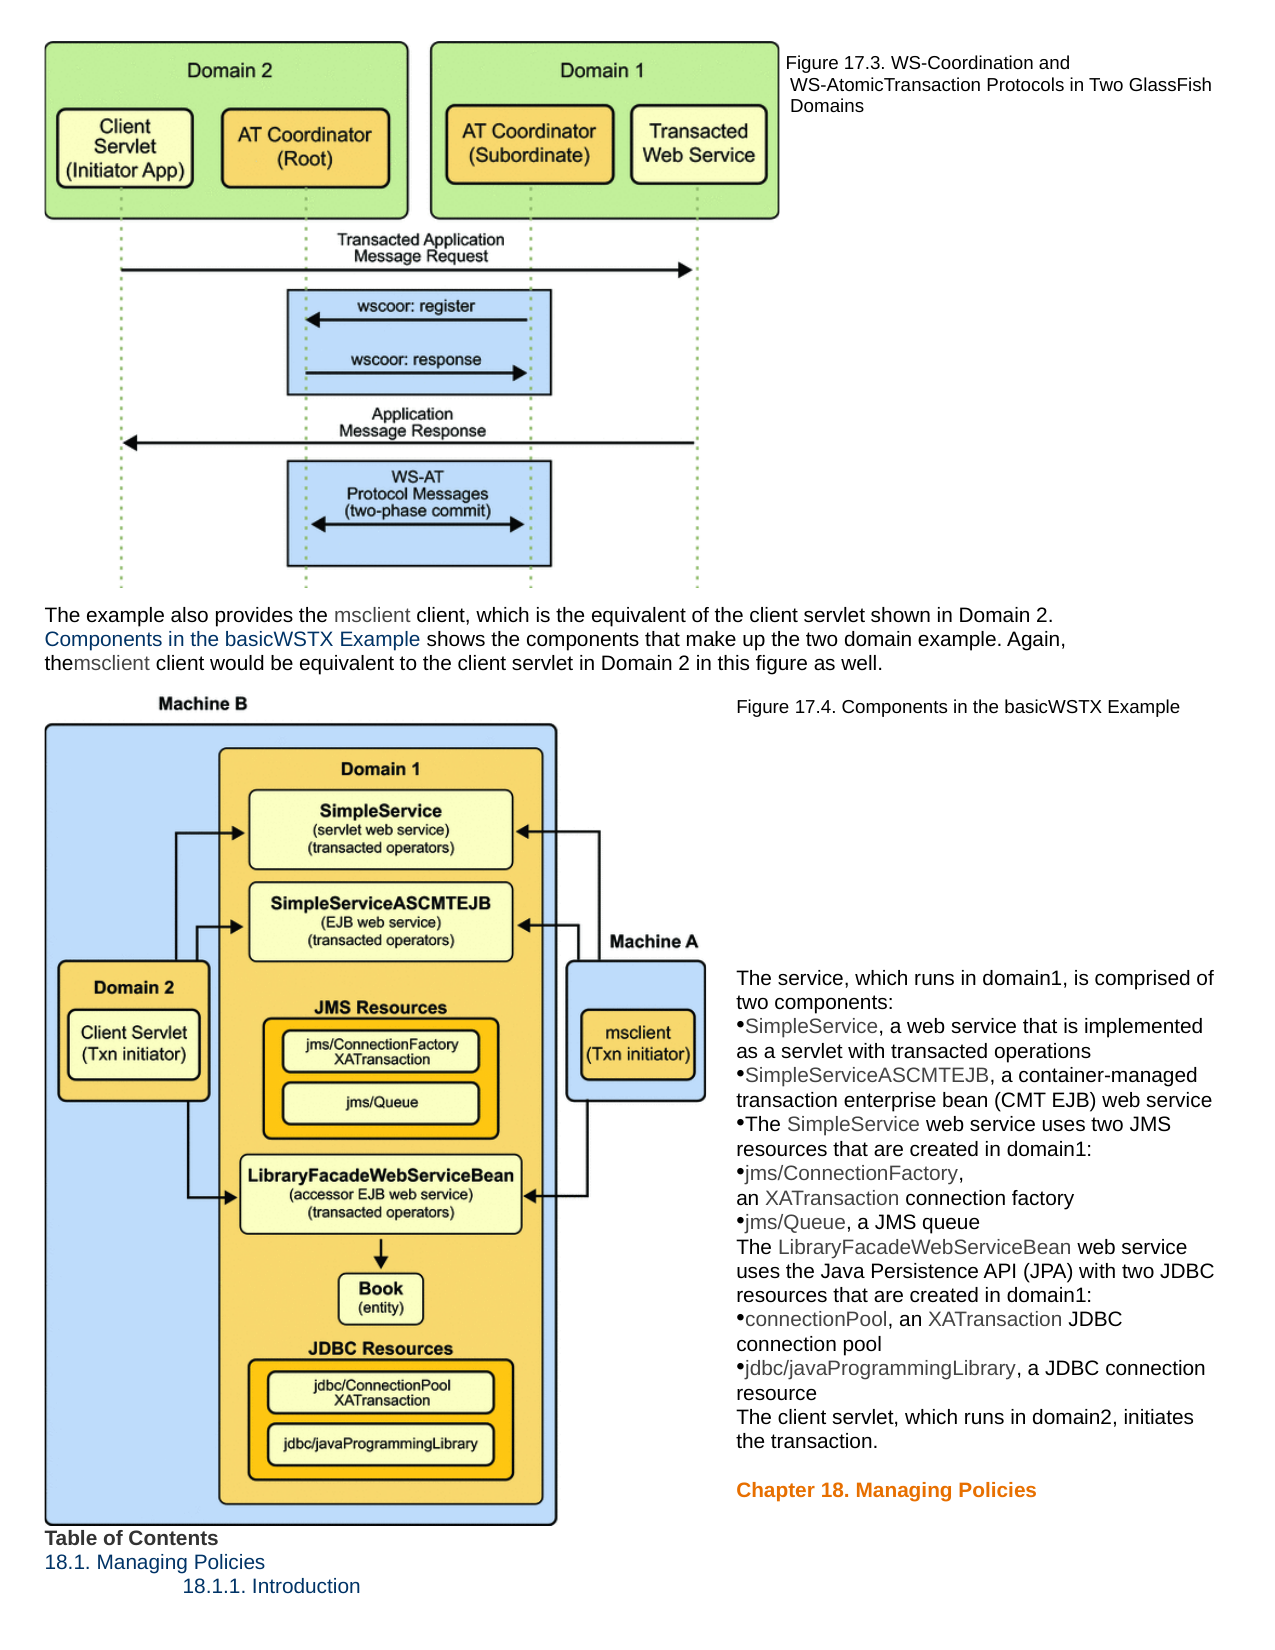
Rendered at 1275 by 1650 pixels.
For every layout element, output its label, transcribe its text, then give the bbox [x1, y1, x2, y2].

text Figure 17.3. WS-Coordination and [780, 49, 1227, 73]
list jdbc/javaProgrammingLibrary, a JDBC connection resource [707, 1356, 1227, 1404]
text Table of Contents [44, 1514, 1227, 1549]
list SimpleService, a web service that is implemented as a servlet with transacted operations [707, 1014, 1227, 1063]
list connectionPool, an XATransaction JDBC connection pool [707, 1307, 1227, 1356]
text The client servlet, which runs in domain2, initiates the transaction. [707, 1404, 1227, 1452]
subtitle 18.1. Managing Policies [44, 1549, 1227, 1573]
text The example also provides the msclient client, which is the equivalent of the client servlet shown in Domain 2. [44, 602, 1227, 626]
list jms/Queue, a JMS queue [707, 1210, 1227, 1235]
picture [44, 693, 707, 1526]
subtitle 18.1.1. Introduction [182, 1573, 1227, 1597]
text Figure 17.4. Components in the basicWSTX Example [707, 696, 1227, 717]
text WS-AtomicTransaction Protocols in Two GlassFish [780, 73, 1227, 95]
text The service, which runs in domain1, is comprised of two components: [707, 966, 1227, 1014]
text Components in the basicWSTX Example shows the components that make up the two domain example. Again, themsclient client would be equivalent to the client servlet in Domain 2 in this figure as well. [44, 626, 1227, 674]
list SimpleServiceASCMTEJB, a container-managed transaction enterprise bean (CMT EJB) web service [707, 1063, 1227, 1112]
list The SimpleService web service uses two JMS resources that are created in domain1: [707, 1112, 1227, 1161]
text Domains [780, 95, 1227, 117]
list jms/ConnectionFactory, an XATransaction connection factory [707, 1161, 1227, 1210]
text The LibraryFacadeWebServiceBean web service uses the Java Persistence API (JPA) with two JDBC resources that are created in domain1: [707, 1235, 1227, 1307]
picture [44, 41, 780, 588]
subtitle Chapter 18. Managing Policies [707, 1477, 1227, 1501]
